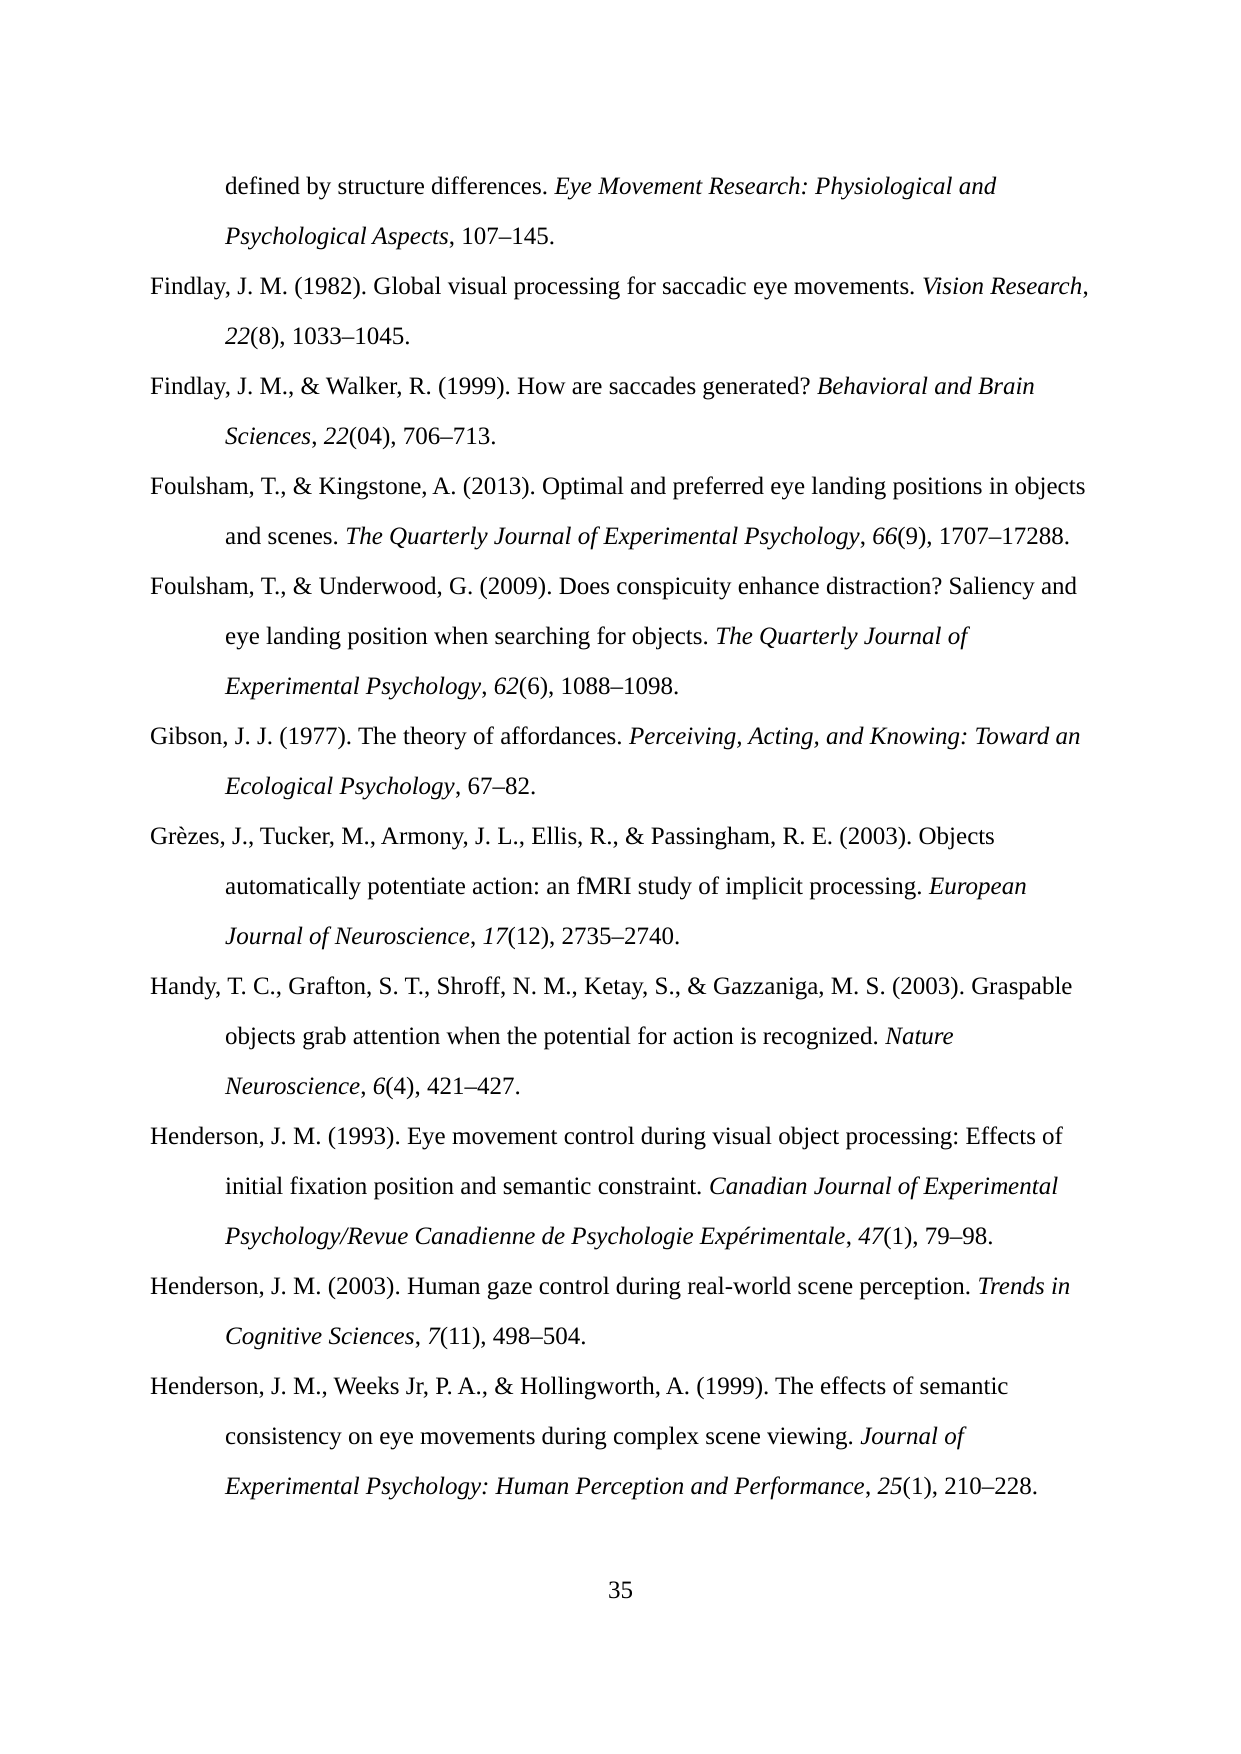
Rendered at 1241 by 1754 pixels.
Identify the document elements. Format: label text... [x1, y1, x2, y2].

text Findlay, J. M., & Walker, R. (1999). How are saccades generated? Behavioral and Brain Sciences, 22(04), 706–713. [150, 350, 1091, 450]
text Henderson, J. M., Weeks Jr, P. A., & Hollingworth, A. (1999). The effects of semantic consistency on eye movements during complex scene viewing. Journal of Experimental Psychology: Human Perception and Performance, 25(1), 210–228. [150, 1350, 1091, 1500]
text Foulsham, T., & Kingstone, A. (2013). Optimal and preferred eye landing positions in objects and scenes. The Quarterly Journal of Experimental Psychology, 66(9), 1707–17288. [150, 450, 1091, 550]
text Gibson, J. J. (1977). The theory of affordances. Perceiving, Acting, and Knowing: Toward an Ecological Psychology, 67–82. [150, 700, 1091, 800]
text Handy, T. C., Grafton, S. T., Shroff, N. M., Ketay, S., & Gazzaniga, M. S. (2003). Graspable objects grab attention when the potential for action is recognized. Nature Neuroscience, 6(4), 421–427. [150, 950, 1091, 1100]
text Findlay, J. M. (1982). Global visual processing for saccadic eye movements. Vision Research, 22(8), 1033–1045. [150, 250, 1091, 350]
text Henderson, J. M. (2003). Human gaze control during real-world scene perception. Trends in Cognitive Sciences, 7(11), 498–504. [150, 1250, 1091, 1350]
text Grèzes, J., Tucker, M., Armony, J. L., Ellis, R., & Passingham, R. E. (2003). Objects automatically potentiate action: an fMRI study of implicit processing. European Journal of Neuroscience, 17(12), 2735–2740. [150, 800, 1091, 950]
text defined by structure differences. Eye Movement Research: Physiological and Psychological Aspects, 107–145. [150, 150, 1091, 250]
text Henderson, J. M. (1993). Eye movement control during visual object processing: Effects of initial fixation position and semantic constraint. Canadian Journal of Experimental Psychology/Revue Canadienne de Psychologie Expérimentale, 47(1), 79–98. [150, 1100, 1091, 1250]
text Foulsham, T., & Underwood, G. (2009). Does conspicuity enhance distraction? Saliency and eye landing position when searching for objects. The Quarterly Journal of Experimental Psychology, 62(6), 1088–1098. [150, 550, 1091, 700]
